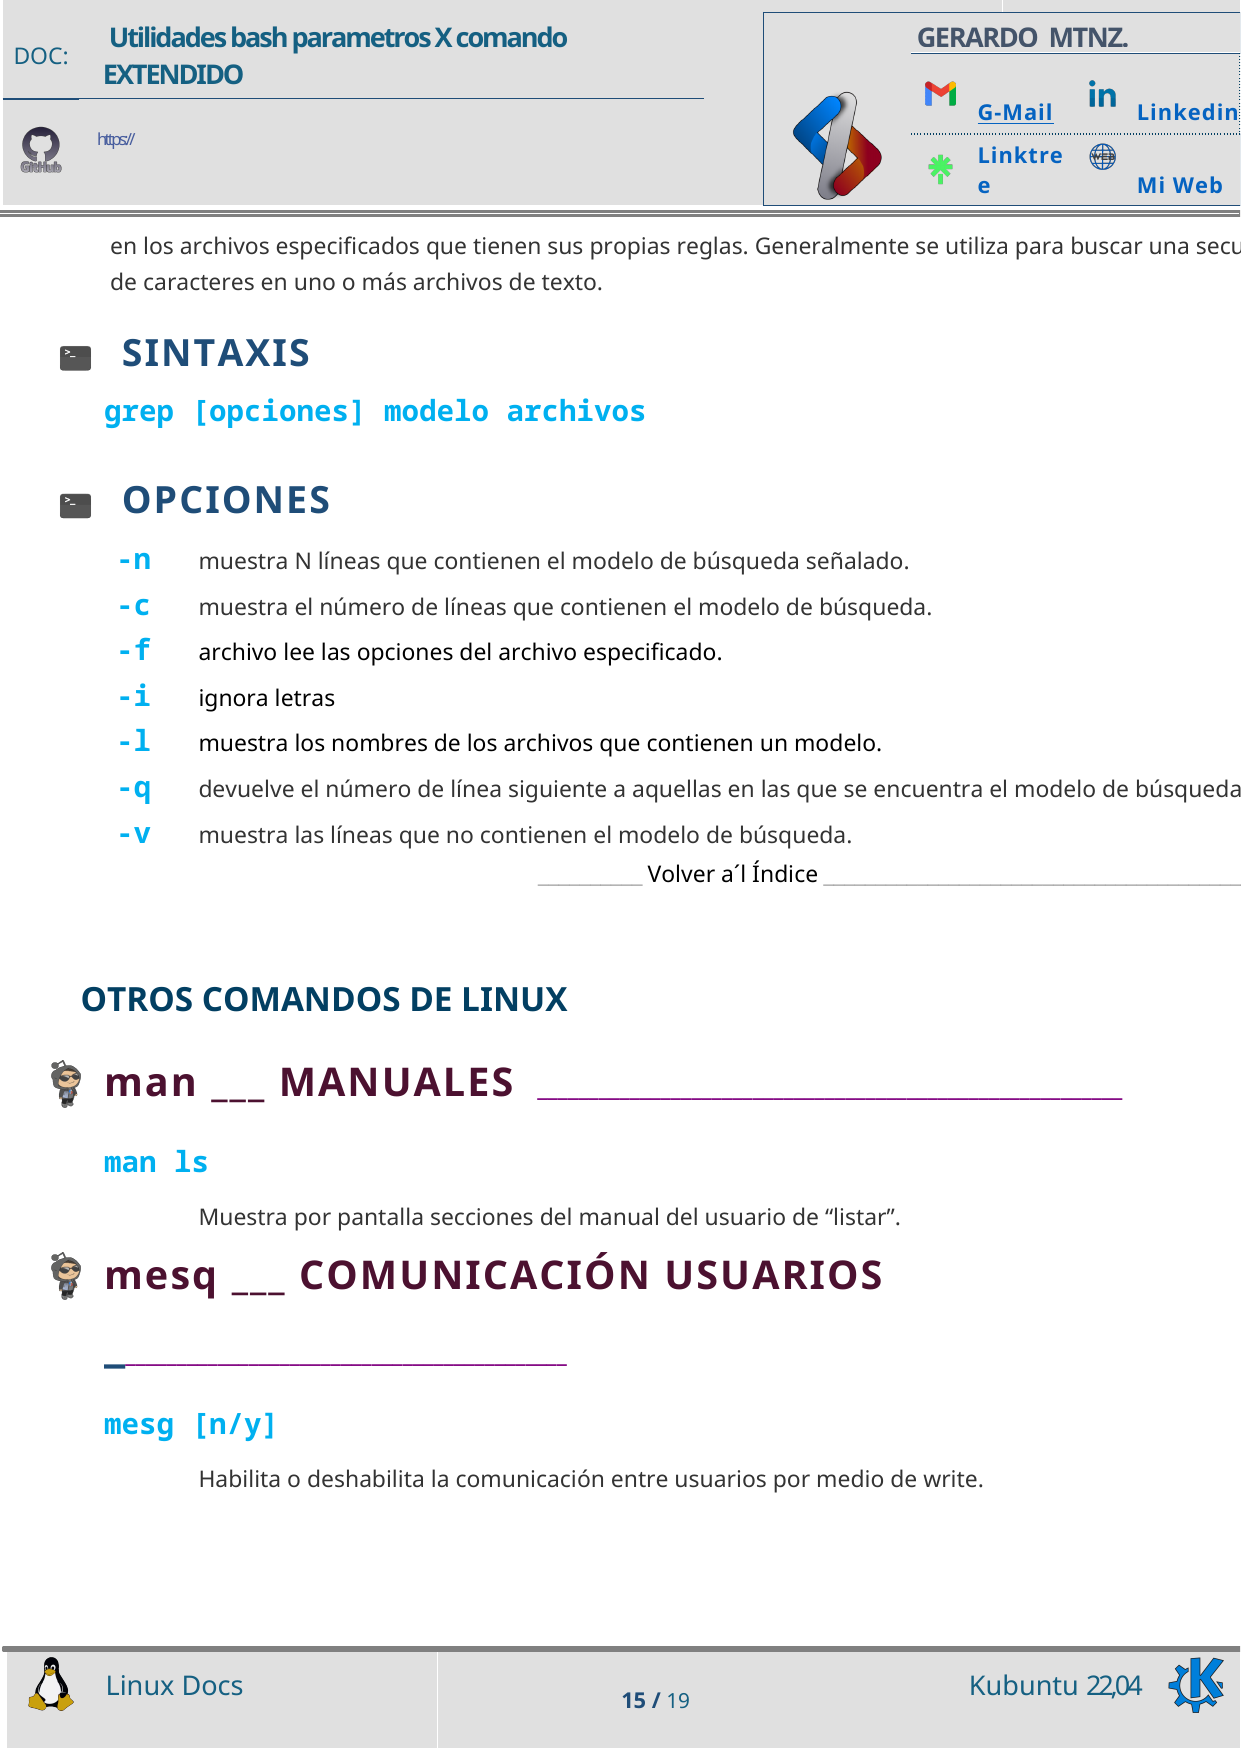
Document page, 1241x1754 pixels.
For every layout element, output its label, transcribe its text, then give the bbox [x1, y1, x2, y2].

text -n muestra N líneas que contienen el modelo de búsqueda señalado. [116, 538, 1240, 578]
subtitle OPCIONES [57, 473, 1185, 524]
text -l muestra los nombres de los archivos que contienen un modelo. [116, 721, 1240, 760]
text grep [opciones] modelo archivos [104, 390, 1240, 430]
text mesg [n/y] [104, 1403, 1240, 1443]
picture [925, 154, 956, 185]
text -f archivo lee las opciones del archivo especificado. [116, 629, 1240, 669]
picture [20, 1655, 80, 1715]
subtitle mesq ___ COMUNICACIÓN USUARIOS ____________________________________________ [51, 1247, 1240, 1373]
text man ls [104, 1141, 1240, 1181]
subtitle man ___ MANUALES _________________________________________________________ [51, 1054, 1240, 1108]
picture [1166, 1655, 1226, 1715]
text -c muestra el número de líneas que contienen el modelo de búsqueda. [116, 584, 1240, 623]
text Habilita o deshabilita la comunicación entre usuarios por medio de write. [110, 1463, 1240, 1494]
text -q devuelve el número de línea siguiente a aquellas en las que se encuentra el modelo de búsqueda. [116, 766, 1240, 806]
picture [51, 1252, 81, 1300]
picture [783, 85, 891, 200]
picture [12, 122, 70, 177]
subtitle SINTAXIS [57, 326, 1185, 377]
text __________ Volver a´l Índice __________________________________________ [139, 857, 1240, 889]
subtitle OTROS COMANDOS DE LINUX [80, 976, 1240, 1022]
text -v muestra las líneas que no contienen el modelo de búsqueda. [116, 812, 1240, 852]
picture [924, 77, 957, 110]
text -i ignora letras [116, 675, 1240, 715]
picture [1086, 140, 1119, 173]
picture [51, 1060, 81, 1108]
text El comando localiza el modelo de búsqueda en los archivos especificados. El modelo es una expresión regular en los archivos especificados que tienen sus propias reglas. Generalmente se utiliza para buscar una secuencia de caracteres en uno o más archivos de texto. [110, 230, 1240, 297]
text Muestra por pantalla secciones del manual del usuario de “listar”. [110, 1201, 1240, 1232]
picture [1086, 77, 1119, 110]
